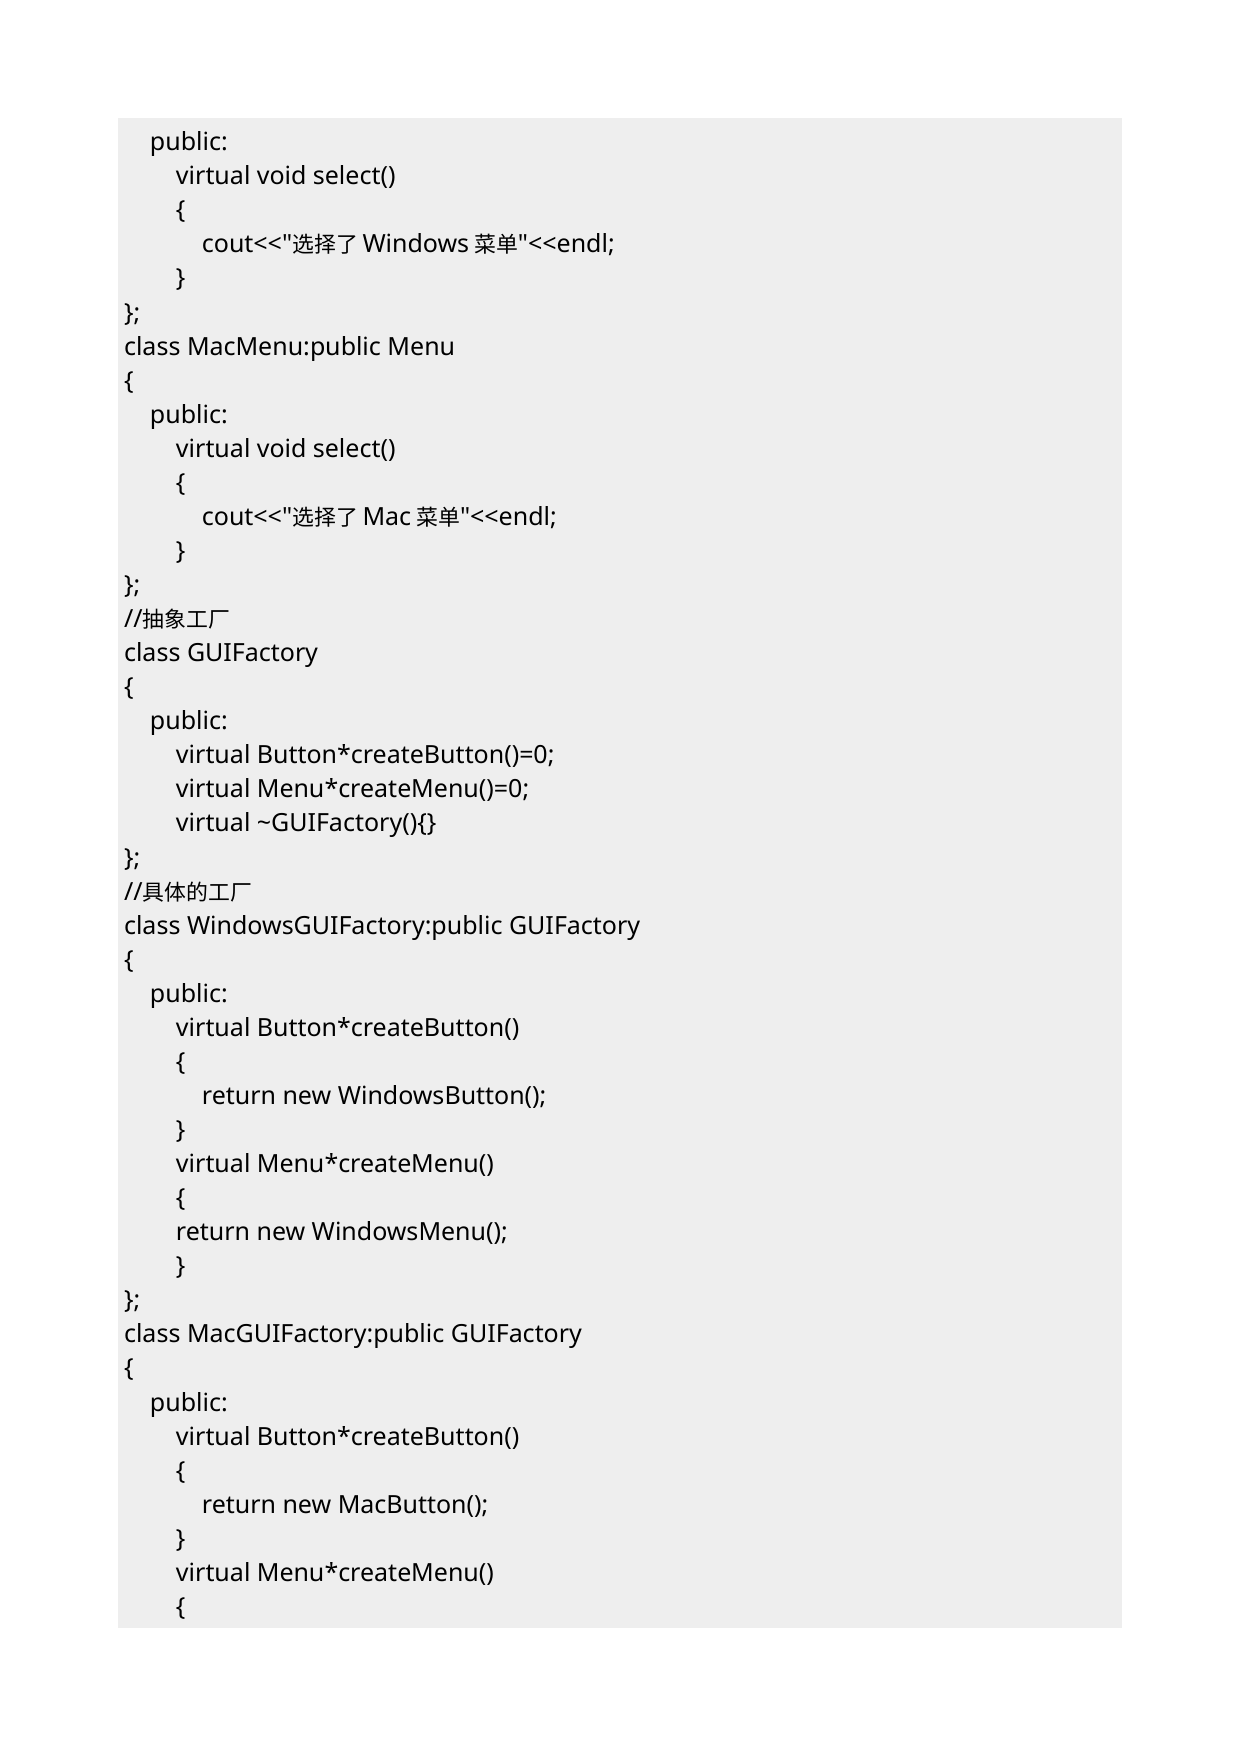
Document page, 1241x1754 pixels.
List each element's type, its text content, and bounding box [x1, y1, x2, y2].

table_header public: virtual void select() { cout<<"选择了Windows菜单"<<endl; } }; class MacMenu:public Menu { public: virtual void select() { cout<<"选择了Mac菜单"<<endl; } }; //抽象工厂 class GUIFactory { public: virtual Button*createButton()=0; virtual Menu*createMenu()=0; virtual ~GUIFactory(){} }; //具体的工厂 class WindowsGUIFactory:public GUIFactory { public: virtual Button*createButton() { return new WindowsButton(); } virtual Menu*createMenu() { return new WindowsMenu(); } }; class MacGUIFactory:public GUIFactory { public: virtual Button*createButton() { return new MacButton(); } virtual Menu*createMenu() { [118, 118, 1122, 1628]
